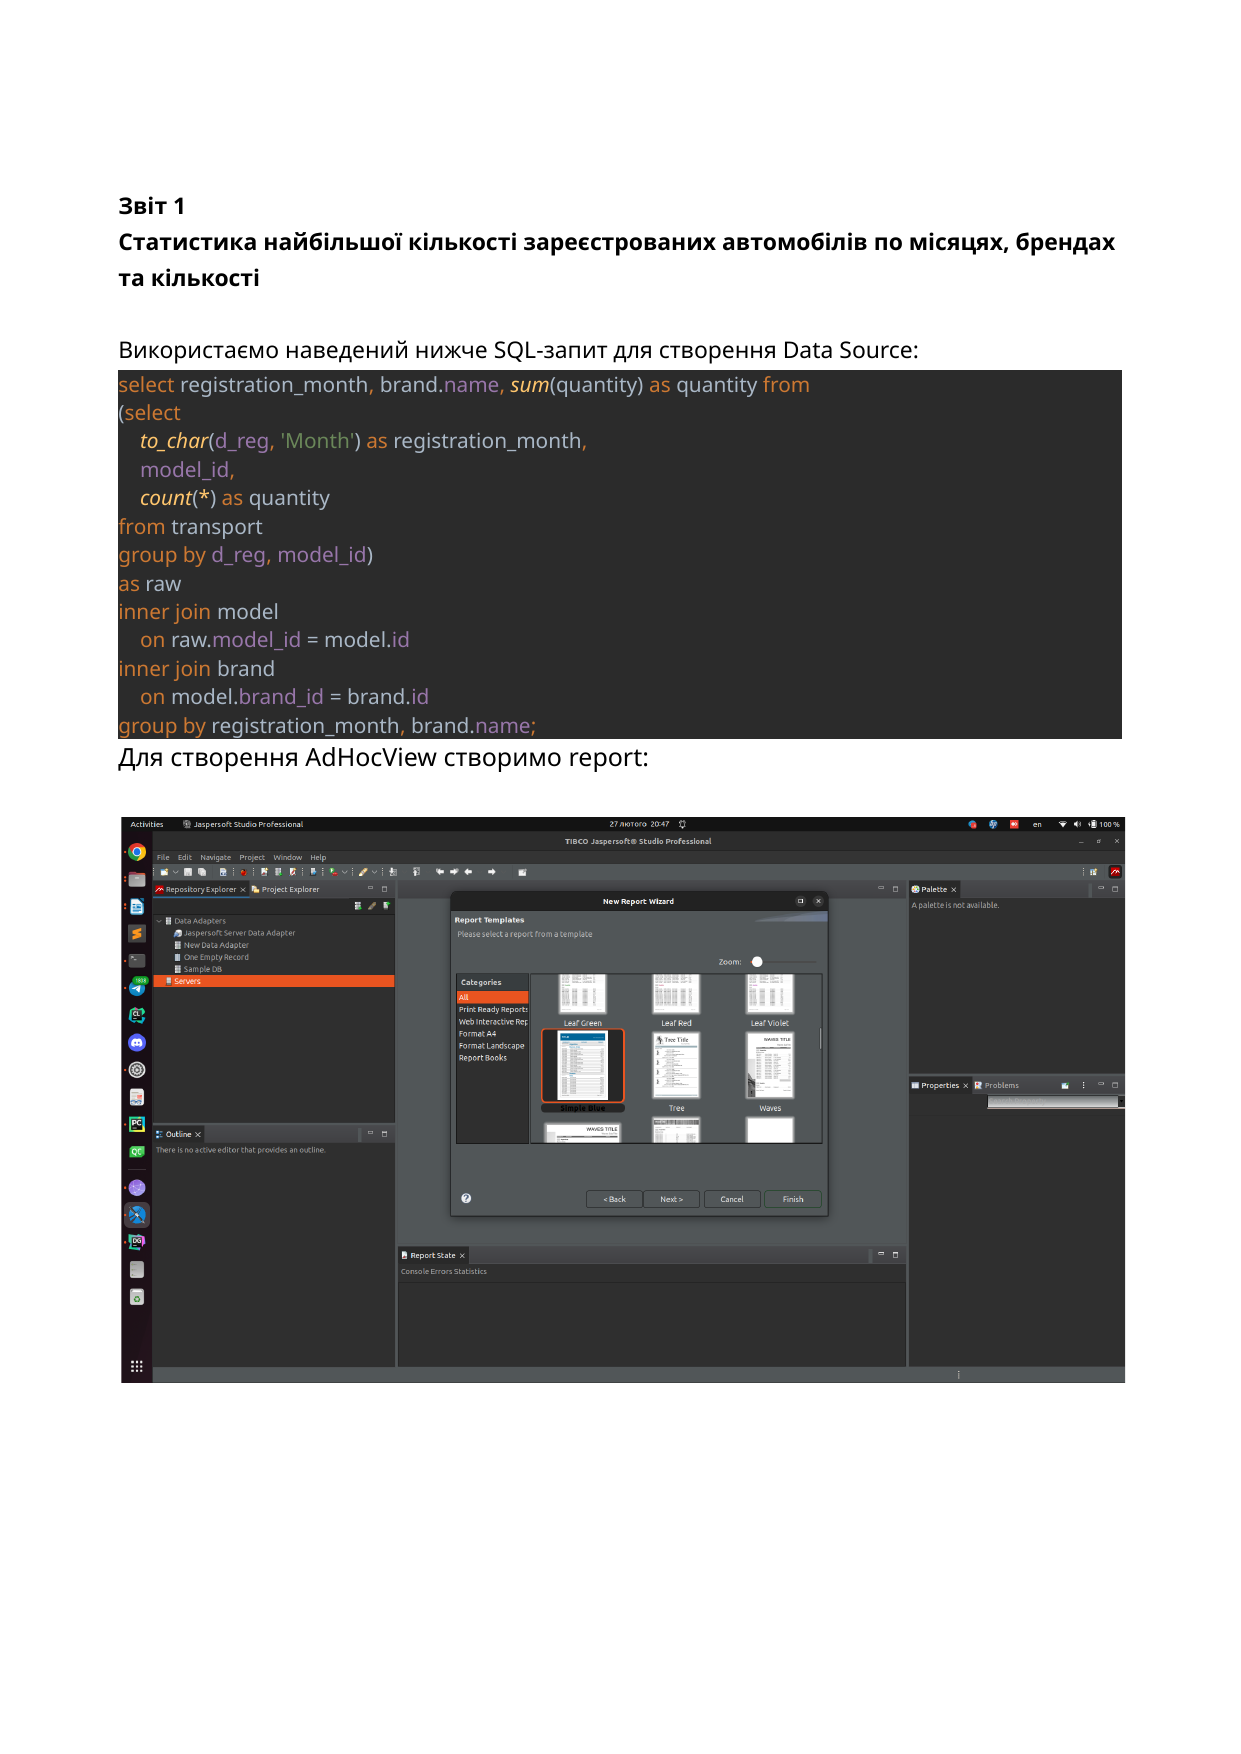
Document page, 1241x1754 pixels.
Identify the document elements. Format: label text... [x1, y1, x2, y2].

picture [121, 817, 1125, 1383]
text select registration_month, brand.name, sum(quantity) as quantity from (select to_char(d_reg, 'Month') as registration_month, model_id, count(*) as quantity from transport group by d_reg, model_id) as raw inner join model on raw.model_id = model.id inner join brand on model.brand_id = brand.id group by registration_month, brand.name; [118, 370, 1122, 739]
text Статистика найбільшої кількості зареєстрованих автомобілів по місяцях, брендах та кількості [118, 226, 1122, 293]
text Для створення AdHocView створимо report: [118, 739, 1122, 773]
text Звіт 1 [118, 190, 1122, 221]
text Використаємо наведений нижче SQL-запит для створення Data Source: [118, 334, 1122, 365]
